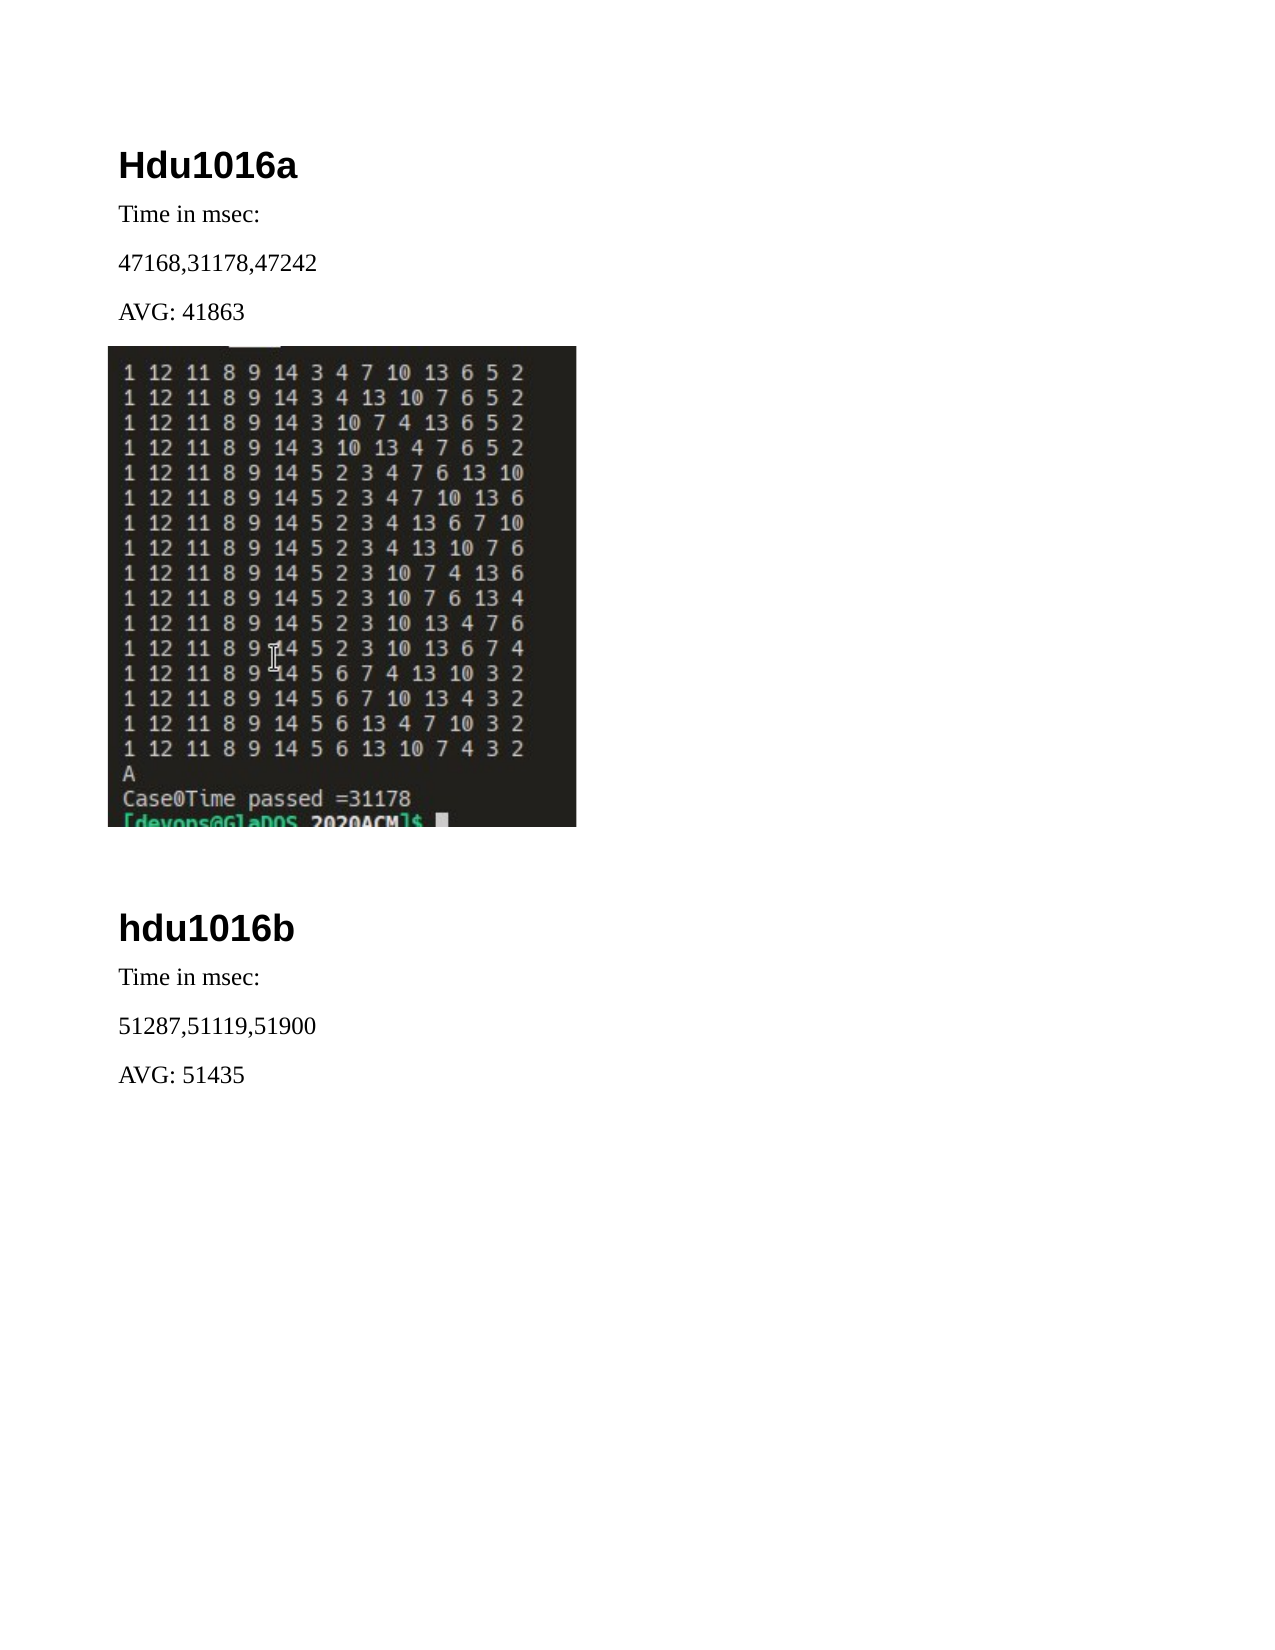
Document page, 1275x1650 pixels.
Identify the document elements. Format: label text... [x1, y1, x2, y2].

subtitle Hdu1016a [118, 143, 1157, 187]
text Time in msec: [118, 199, 1157, 228]
text AVG: 41863 [118, 297, 1157, 326]
picture [107, 346, 577, 827]
text Time in msec: [118, 962, 1157, 991]
subtitle hdu1016b [118, 906, 1157, 949]
text 51287,51119,51900 [118, 1011, 1157, 1040]
text 47168,31178,47242 [118, 248, 1157, 277]
text AVG: 51435 [118, 1060, 1157, 1089]
